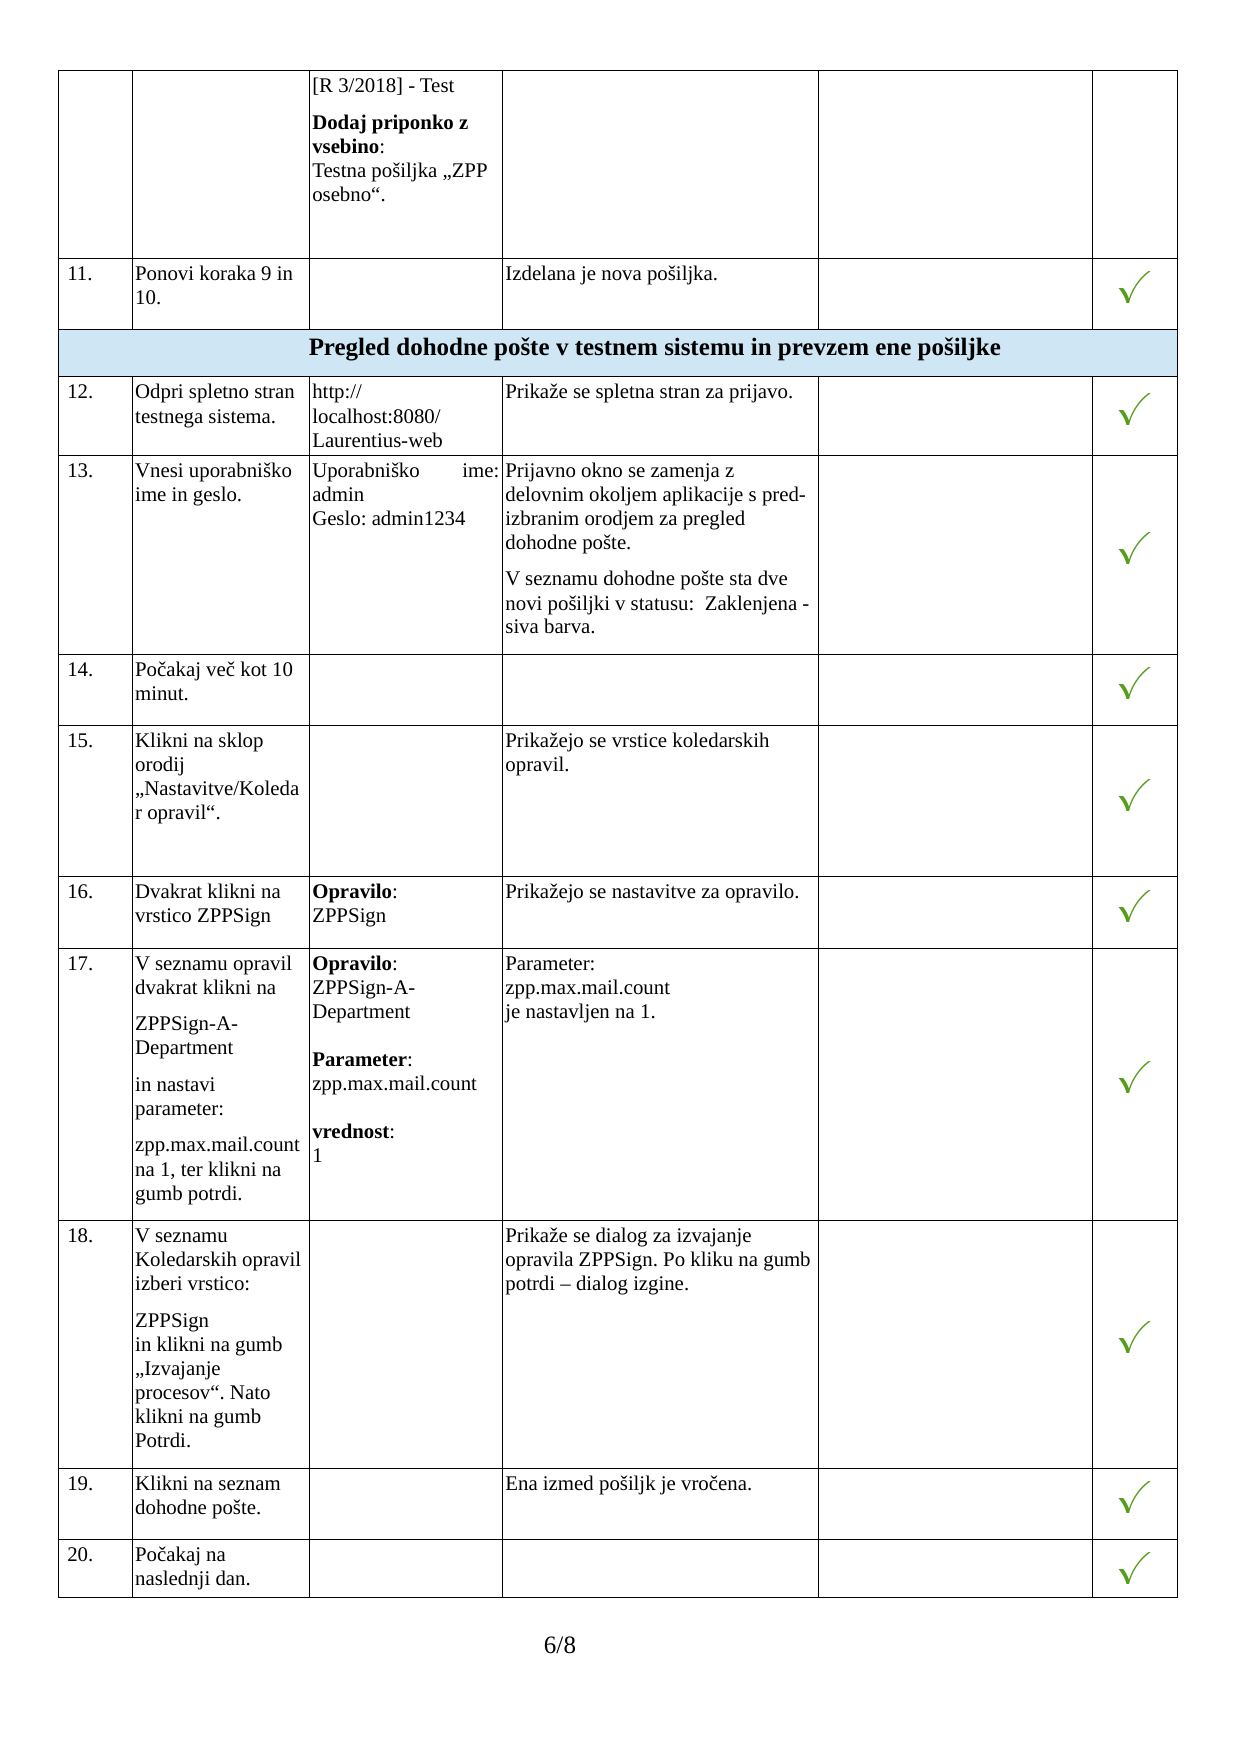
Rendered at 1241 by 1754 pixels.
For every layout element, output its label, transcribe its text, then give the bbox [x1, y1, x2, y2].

table_cell [59, 1540, 132, 1597]
table_cell Prikažejo se vrstice koledarskih opravil. [503, 726, 818, 876]
table_cell Klikni na seznam dohodne pošte. [133, 1469, 309, 1539]
table_cell Prijavno okno se zamenja z delovnim okoljem aplikacije s pred-izbranim orodjem za pregled dohodne pošte. V seznamu dohodne pošte sta dve novi pošiljki v statusu: Zaklenjena - siva barva. [503, 456, 818, 654]
table_cell Odpri spletno stran testnega sistema. [133, 377, 309, 454]
table_cell [59, 655, 132, 725]
table_cell [819, 71, 1092, 258]
table_cell [819, 1540, 1092, 1597]
table_cell [503, 655, 818, 725]
table_cell Opravilo: ZPPSign [310, 877, 502, 947]
table_cell [310, 1540, 502, 1597]
table_cell Opravilo: ZPPSign-A-Department Parameter: zpp.max.mail.count vrednost: 1 [310, 949, 502, 1220]
table_cell Dvakrat klikni na vrstico ZPPSign [133, 877, 309, 947]
table_cell ✓ [1093, 949, 1177, 1220]
table_cell V seznamu opravil dvakrat klikni na ZPPSign-A-Department in nastavi parameter: zpp.max.mail.count na 1, ter klikni na gumb potrdi. [133, 949, 309, 1220]
table_cell Uporabniško ime: admin Geslo: admin1234 [310, 456, 502, 654]
table_cell V seznamu Koledarskih opravil izberi vrstico: ZPPSign in klikni na gumb „Izvajanje procesov“. Nato klikni na gumb Potrdi. [133, 1221, 309, 1467]
table_cell [59, 71, 132, 258]
table_cell [310, 259, 502, 329]
table_cell Prikažejo se nastavitve za opravilo. [503, 877, 818, 947]
table_cell [819, 377, 1092, 454]
table_cell Prikaže se spletna stran za prijavo. [503, 377, 818, 454]
table_cell [310, 655, 502, 725]
table_cell Klikni na sklop orodij „Nastavitve/Koledar opravil“. [133, 726, 309, 876]
table_cell Ponovi koraka 9 in 10. [133, 259, 309, 329]
table_cell [310, 1221, 502, 1467]
table_cell [59, 949, 132, 1220]
table_cell ✓ [1093, 726, 1177, 876]
table_cell [59, 726, 132, 876]
table_cell [59, 877, 132, 947]
table_cell [819, 1221, 1092, 1467]
table_cell [59, 1469, 132, 1539]
table_cell [133, 71, 309, 258]
table_cell Prikaže se dialog za izvajanje opravila ZPPSign. Po kliku na gumb potrdi – dialog izgine. [503, 1221, 818, 1467]
table_cell [503, 71, 818, 258]
table_cell [503, 1540, 818, 1597]
table_cell [819, 949, 1092, 1220]
table_cell Počakaj več kot 10 minut. [133, 655, 309, 725]
table_cell ✓ [1093, 1540, 1177, 1597]
table_cell [819, 877, 1092, 947]
table_cell [819, 456, 1092, 654]
table_cell ✓ [1093, 377, 1177, 454]
table_cell ✓ [1093, 877, 1177, 947]
table_cell Pregled dohodne pošte v testnem sistemu in prevzem ene pošiljke [59, 330, 1177, 376]
table_cell [819, 726, 1092, 876]
table_cell [310, 726, 502, 876]
table_cell ✓ [1093, 1469, 1177, 1539]
table_cell Izdelana je nova pošiljka. [503, 259, 818, 329]
table_cell http://localhost:8080/Laurentius-web [310, 377, 502, 454]
table_cell [819, 655, 1092, 725]
table_cell Ena izmed pošiljk je vročena. [503, 1469, 818, 1539]
table_cell [59, 259, 132, 329]
table_cell [310, 1469, 502, 1539]
table_cell [1093, 71, 1177, 258]
table_cell [59, 1221, 132, 1467]
table_cell ✓ [1093, 259, 1177, 329]
table_cell Vnesi uporabniško ime in geslo. [133, 456, 309, 654]
table_cell [R 3/2018] - Test Dodaj priponko z vsebino: Testna pošiljka „ZPP osebno“. [310, 71, 502, 258]
table_cell Počakaj na naslednji dan. [133, 1540, 309, 1597]
table_cell ✓ [1093, 655, 1177, 725]
table_cell ✓ [1093, 456, 1177, 654]
table_cell [59, 456, 132, 654]
table_cell [59, 377, 132, 454]
table_cell Parameter: zpp.max.mail.count je nastavljen na 1. [503, 949, 818, 1220]
table_cell ✓ [1093, 1221, 1177, 1467]
table_cell [819, 259, 1092, 329]
table_cell [819, 1469, 1092, 1539]
